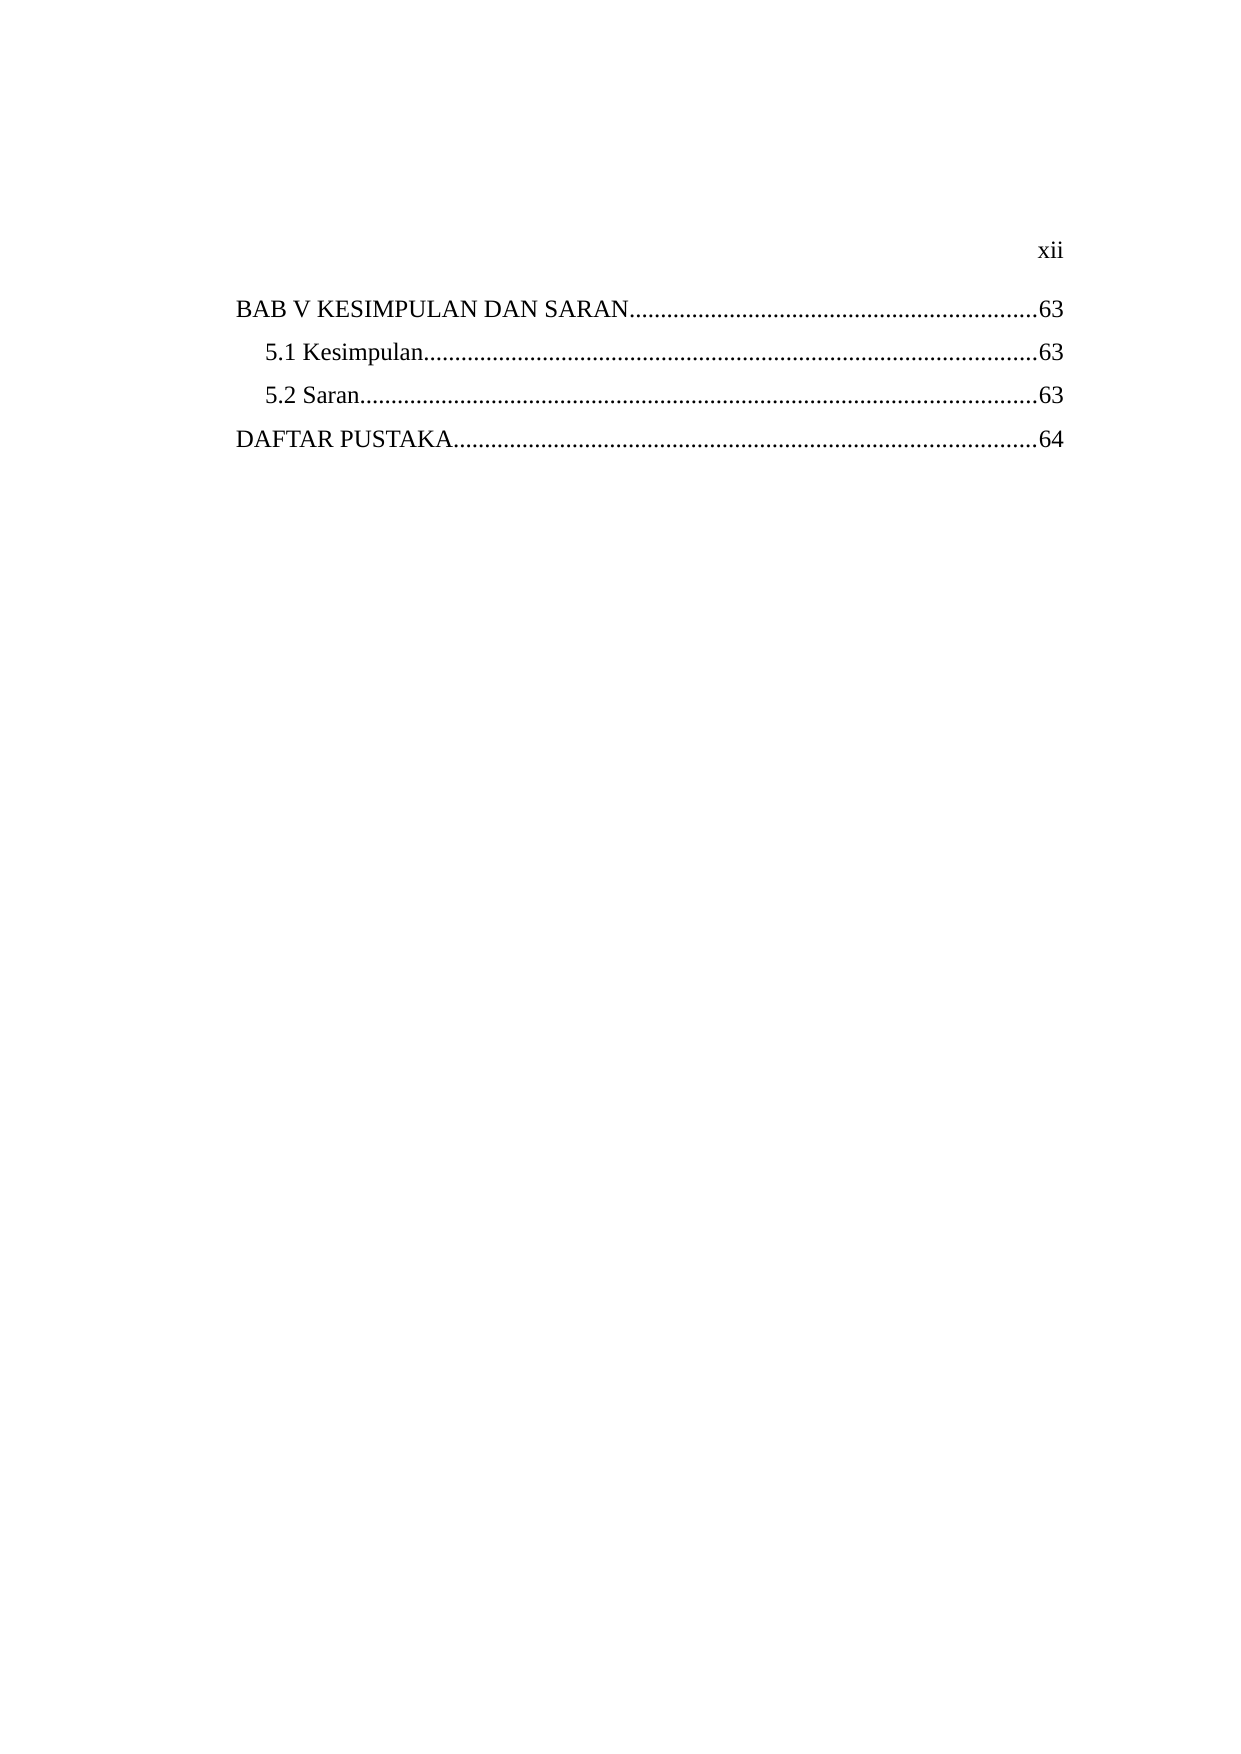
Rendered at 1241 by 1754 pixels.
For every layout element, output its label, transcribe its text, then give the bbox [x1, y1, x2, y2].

text DAFTAR PUSTAKA 64 [236, 424, 1063, 452]
text 5.1 Kesimpulan 63 [265, 337, 1063, 366]
text 5.2 Saran 63 [265, 381, 1063, 409]
text BAB V KESIMPULAN DAN SARAN 63 [236, 294, 1063, 323]
